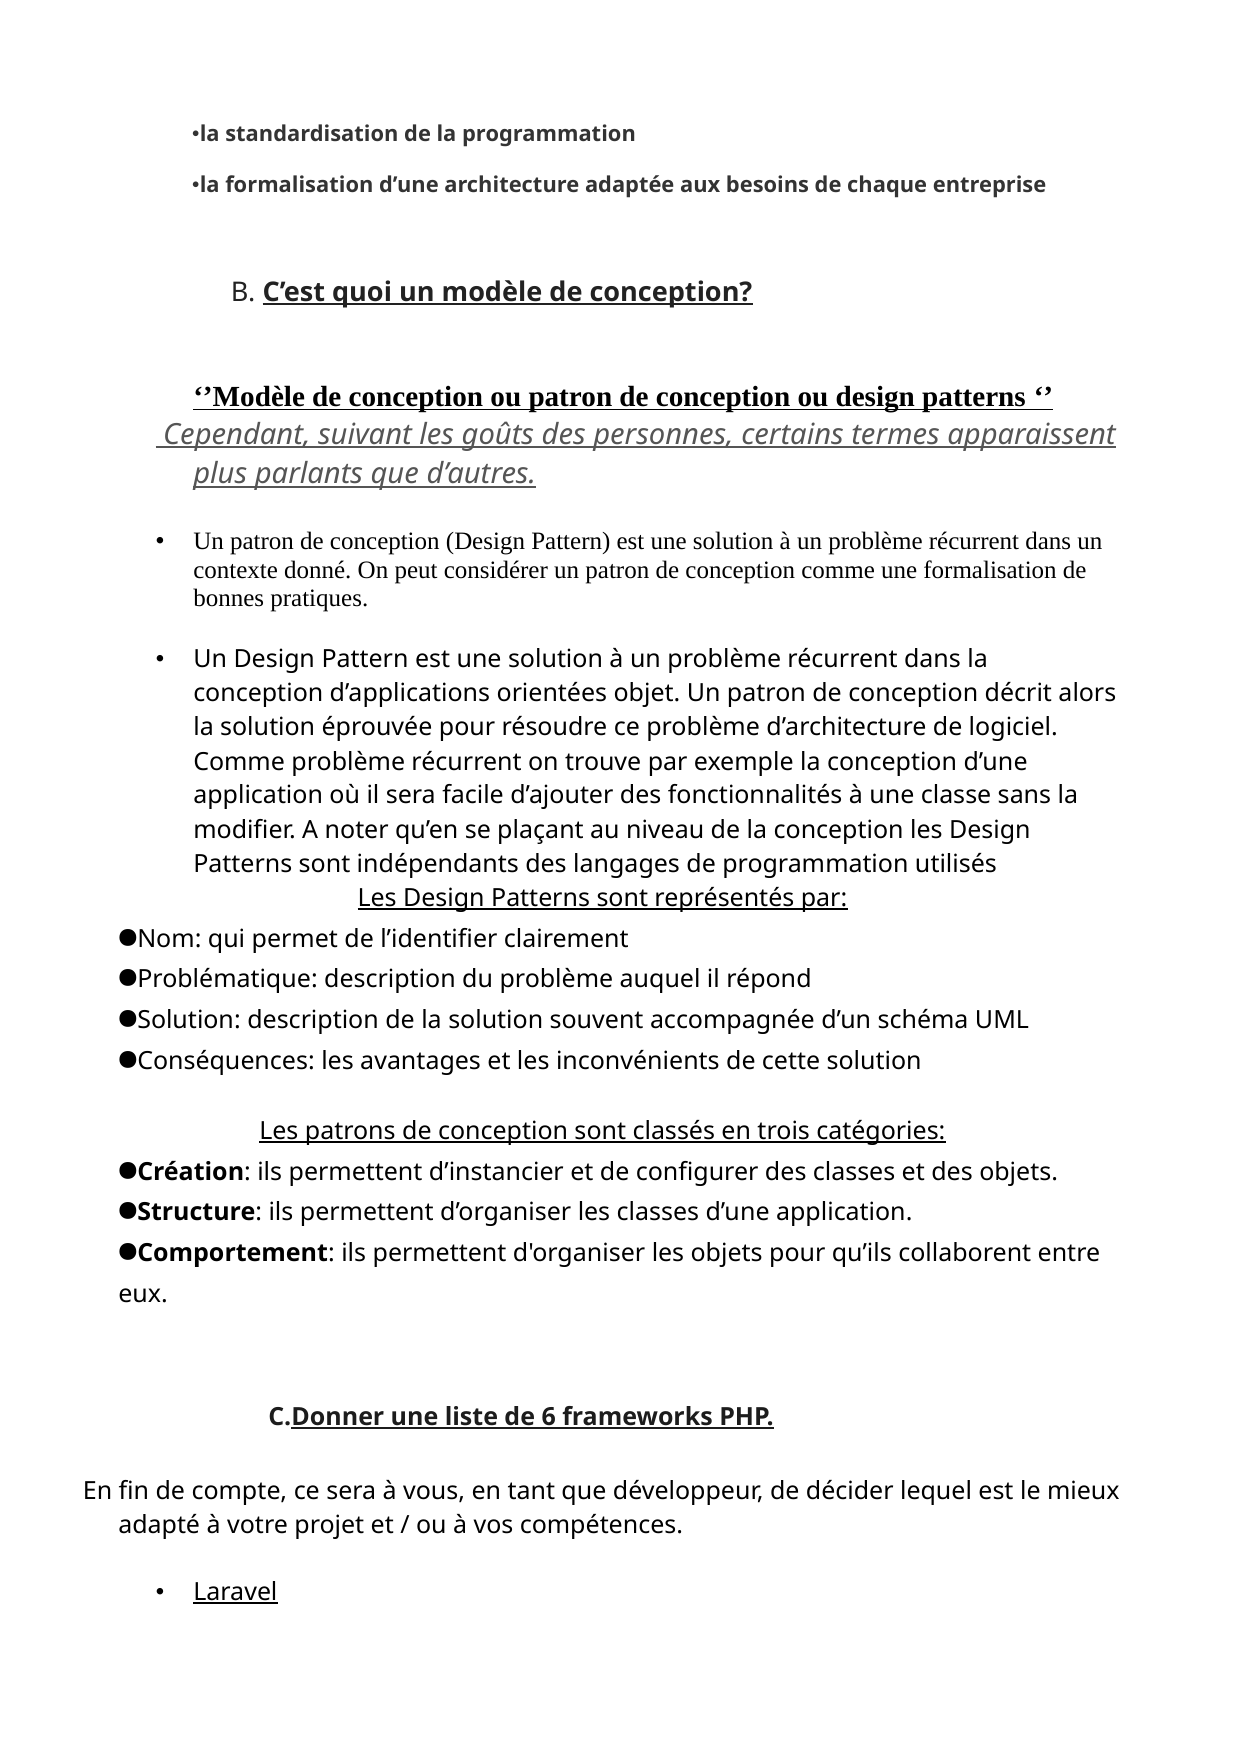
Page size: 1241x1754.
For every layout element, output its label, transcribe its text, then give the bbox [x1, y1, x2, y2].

list Conséquences: les avantages et les inconvénients de cette solution [118, 1043, 1122, 1077]
text Les Design Patterns sont représentés par: [83, 879, 1122, 913]
list Laravel [156, 1573, 1122, 1607]
text Les patrons de conception sont classés en trois catégories: [83, 1112, 1122, 1146]
list Problématique: description du problème auquel il répond [118, 961, 1122, 995]
list Nom: qui permet de l’identifier clairement [118, 920, 1122, 954]
list Création: ils permettent d’instancier et de configurer des classes et des objets. [118, 1153, 1122, 1187]
list la standardisation de la programmation [118, 118, 1122, 148]
list la formalisation d’une architecture adaptée aux besoins de chaque entreprise [118, 169, 1122, 199]
list C.Donner une liste de 6 frameworks PHP. [231, 1398, 1122, 1432]
text En fin de compte, ce sera à vous, en tant que développeur, de décider lequel est le mieux adapté à votre projet et / ou à vos compétences. [83, 1473, 1122, 1541]
list Solution: description de la solution souvent accompagnée d’un schéma UML [118, 1002, 1122, 1036]
list Comportement: ils permettent d'organiser les objets pour qu’ils collaborent entre eux. [118, 1235, 1122, 1310]
list Un patron de conception (Design Pattern) est une solution à un problème récurrent dans un contexte donné. On peut considérer un patron de conception comme une formalisation de bonnes pratiques. [156, 526, 1122, 612]
text B. C’est quoi un modèle de conception? [231, 272, 1122, 309]
list Structure: ils permettent d’organiser les classes d’une application. [118, 1194, 1122, 1228]
text Cependant, suivant les goûts des personnes, certains termes apparaissent plus parlants que d’autres. [156, 413, 1122, 492]
text ‘’Modèle de conception ou patron de conception ou design patterns ‘’ [156, 379, 1122, 413]
list Un Design Pattern est une solution à un problème récurrent dans la conception d’applications orientées objet. Un patron de conception décrit alors la solution éprouvée pour résoudre ce problème d’architecture de logiciel. Comme problème récurrent on trouve par exemple la conception d’une application où il sera facile d’ajouter des fonctionnalités à une classe sans la modifier. A noter qu’en se plaçant au niveau de la conception les Design Patterns sont indépendants des langages de programmation utilisés [156, 641, 1122, 879]
